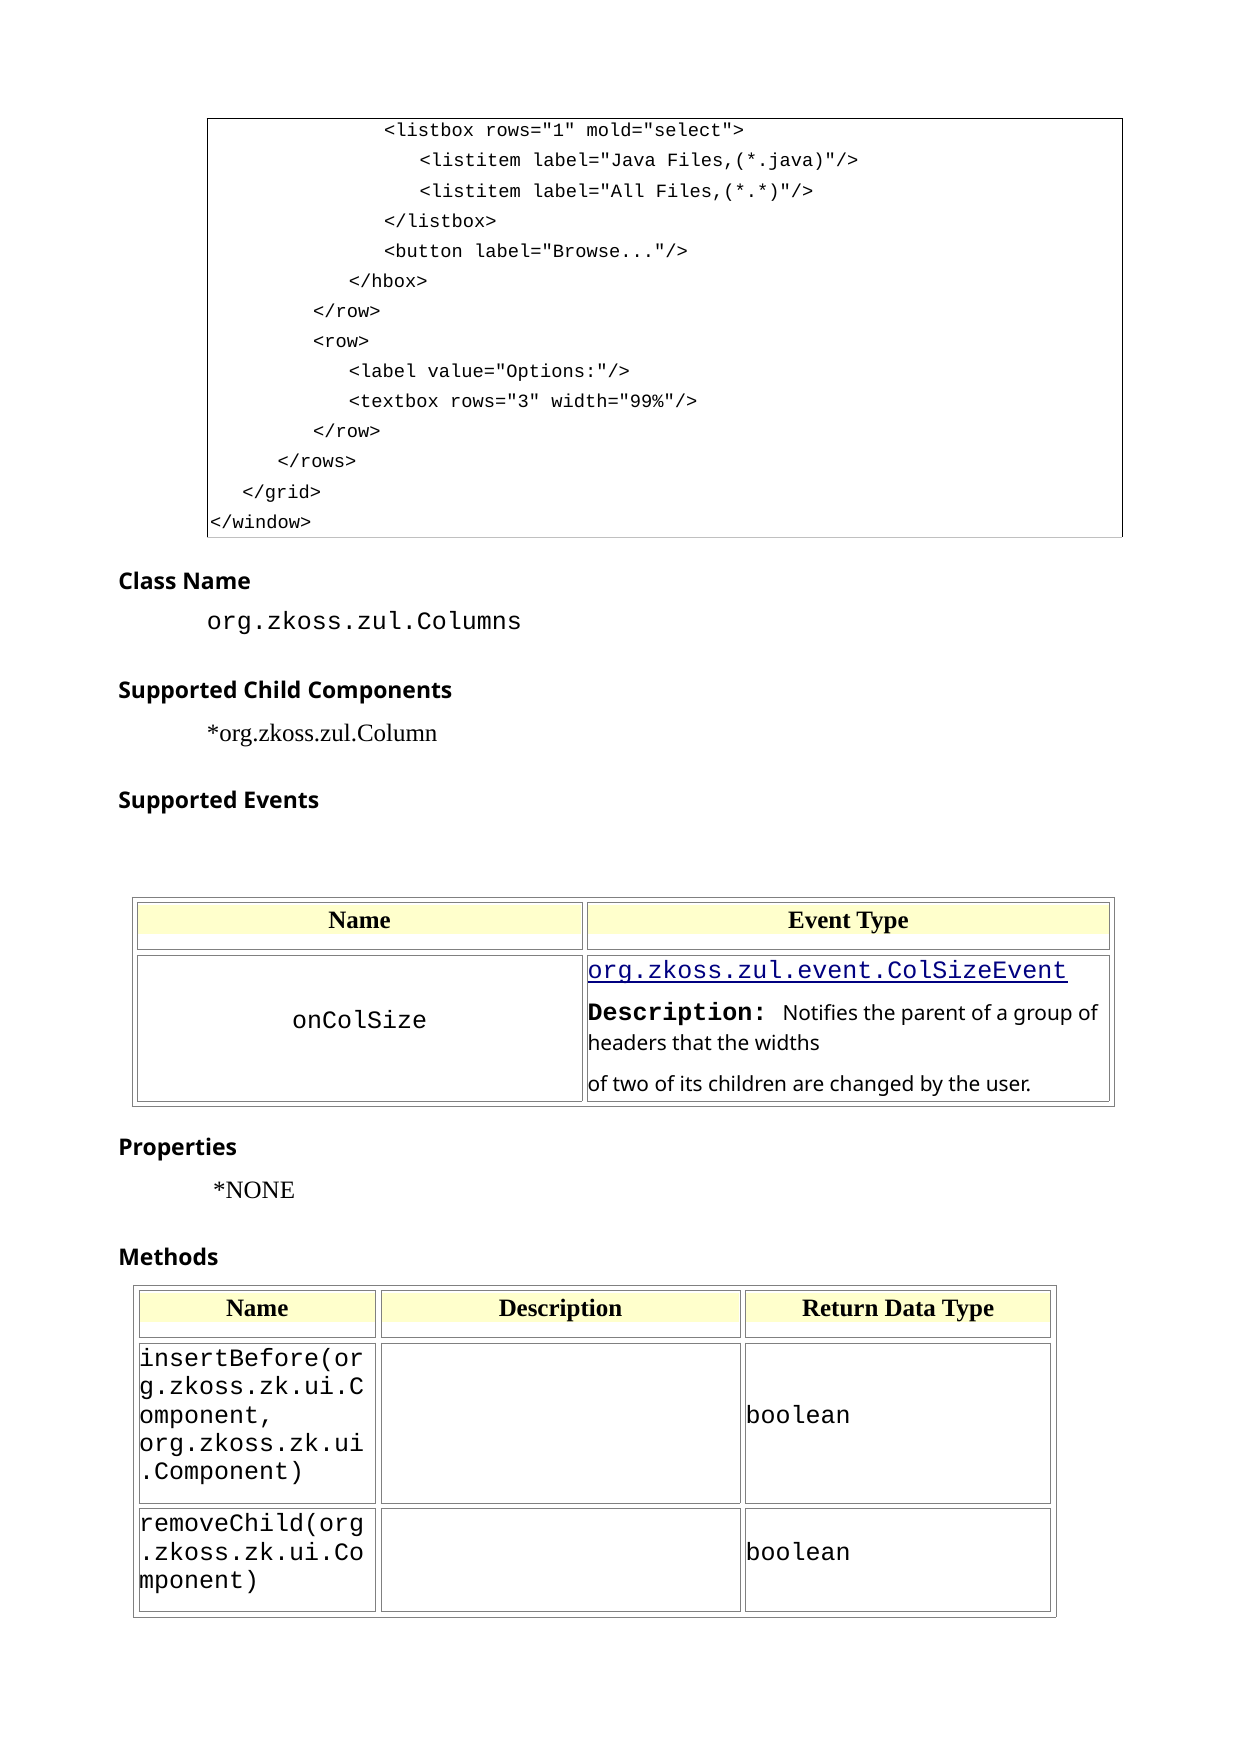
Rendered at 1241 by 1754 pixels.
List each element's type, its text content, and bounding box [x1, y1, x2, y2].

text </grid> [208, 479, 1122, 504]
text </rows> [208, 449, 1122, 473]
text </listbox> [208, 208, 1122, 233]
subtitle Supported Child Components [118, 674, 1122, 706]
text <listbox rows="1" mold="select"> [208, 119, 1122, 142]
table_cell removeChild(org.zkoss.zk.ui.Component) [136, 1503, 378, 1611]
text *NONE [207, 1175, 1122, 1203]
text *org.zkoss.zul.Column [207, 718, 1122, 747]
text </hbox> [208, 269, 1122, 293]
subtitle Supported Events [118, 784, 1122, 816]
text <listitem label="Java Files,(*.java)"/> [208, 148, 1122, 172]
table_cell insertBefore(org.zkoss.zk.ui.Component, org.zkoss.zk.ui.Component) [136, 1337, 378, 1503]
text <row> [208, 329, 1122, 353]
text <label value="Options:"/> [208, 359, 1122, 383]
subtitle Methods [118, 1241, 1122, 1272]
table_header Return Data Type [743, 1286, 1053, 1337]
text org.zkoss.zul.Columns [207, 608, 1122, 637]
table_cell [378, 1503, 742, 1611]
table_header Event Type [584, 898, 1112, 949]
text <listitem label="All Files,(*.*)"/> [208, 178, 1122, 203]
table_header Description [378, 1286, 742, 1337]
table_cell [382, 1509, 740, 1611]
table_cell boolean [743, 1337, 1053, 1503]
table_cell onColSize [134, 949, 584, 1101]
table_header Name [134, 898, 584, 949]
table_header Name [136, 1286, 378, 1337]
subtitle Properties [118, 1131, 1122, 1162]
table_cell [382, 1344, 740, 1503]
text <textbox rows="3" width="99%"/> [208, 389, 1122, 413]
table_cell org.zkoss.zul.event.ColSizeEvent Description: Notifies the parent of a group of headers that the widths of two of its children are changed by the user. [584, 949, 1112, 1101]
subtitle Class Name [118, 565, 1122, 596]
text </row> [208, 299, 1122, 323]
text </window> [208, 509, 1122, 537]
text </row> [208, 419, 1122, 443]
table_cell boolean [743, 1503, 1053, 1611]
text <button label="Browse..."/> [208, 238, 1122, 263]
table_cell [378, 1337, 742, 1503]
